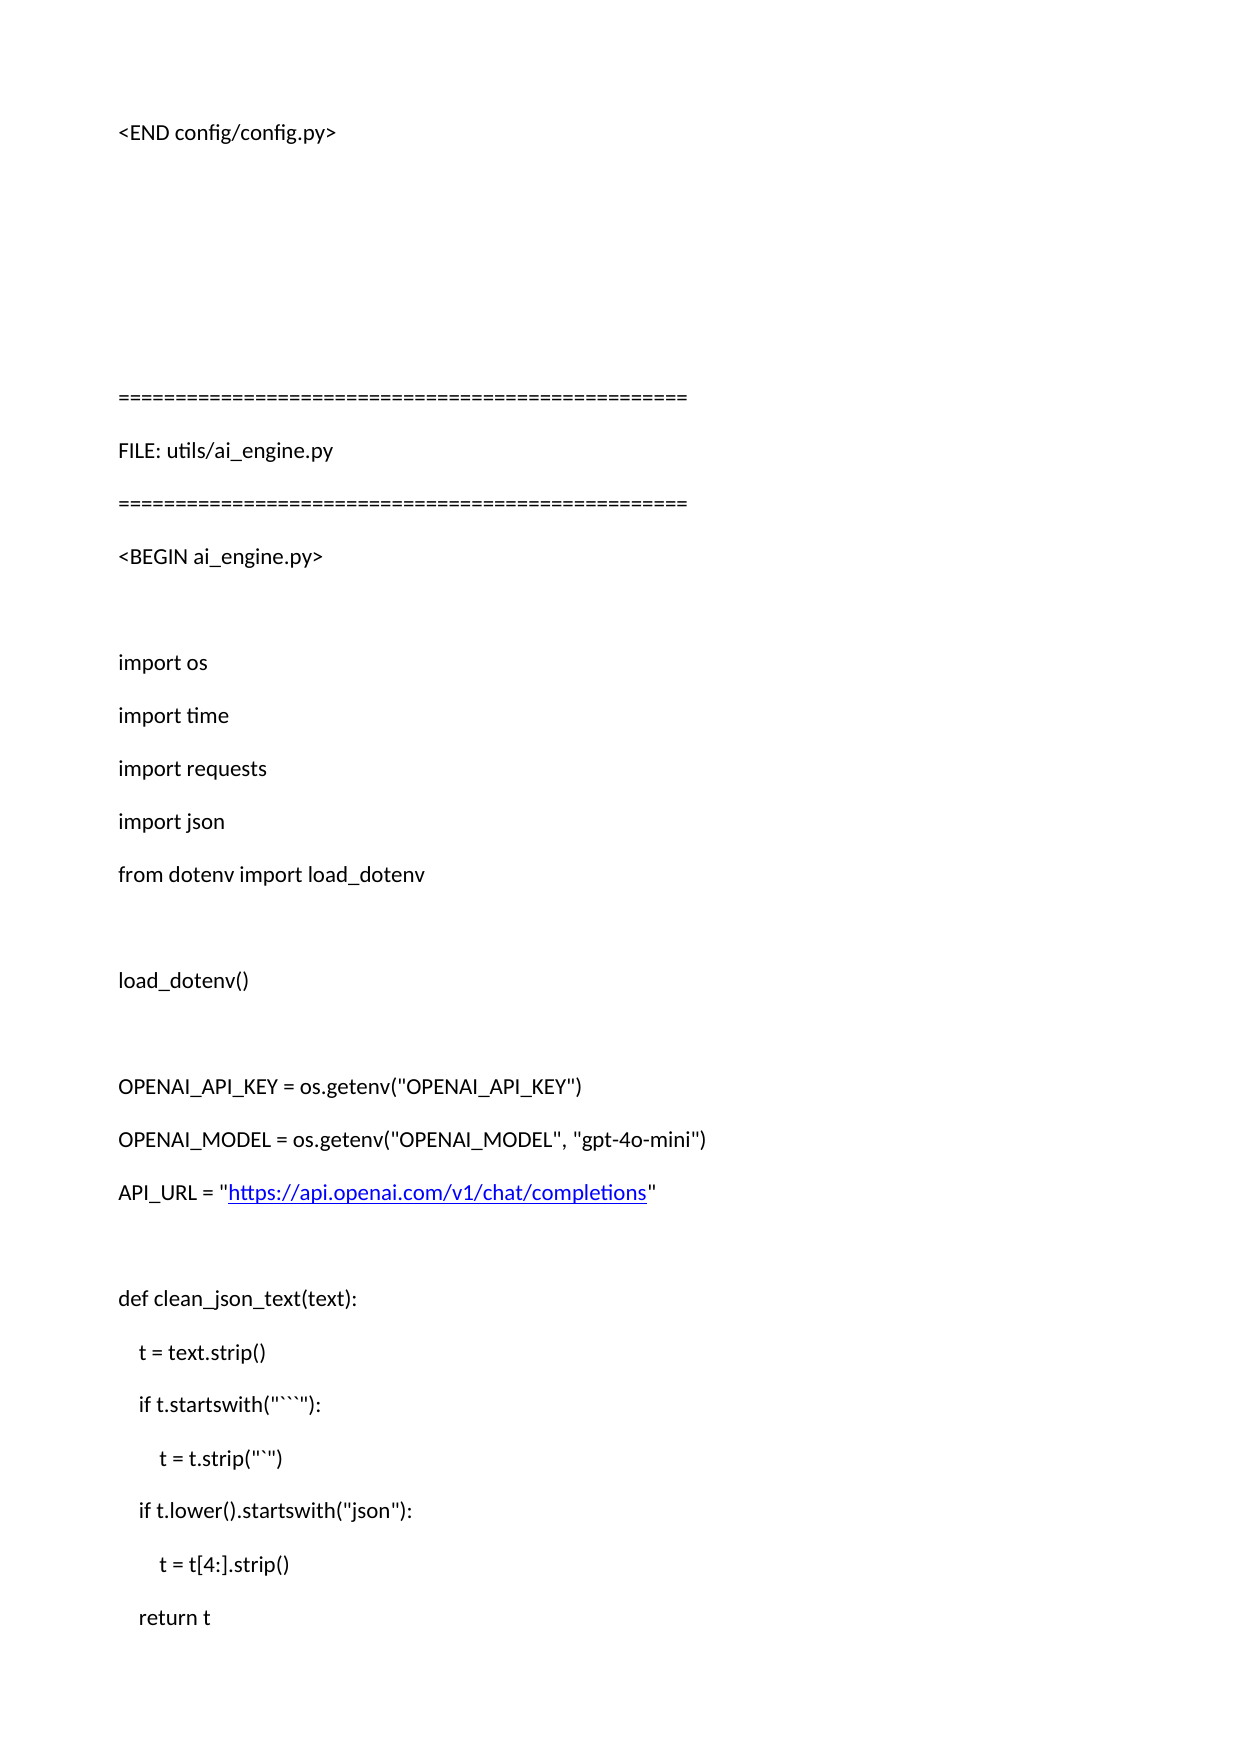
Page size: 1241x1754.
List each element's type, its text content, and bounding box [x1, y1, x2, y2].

text t = text.strip() [118, 1338, 1122, 1366]
text OPENAI_MODEL = os.getenv("OPENAI_MODEL", "gpt-4o-mini") [118, 1126, 1122, 1153]
text return t [118, 1603, 1122, 1631]
text ================================================== [118, 489, 1122, 517]
text import json [118, 807, 1122, 835]
text def clean_json_text(text): [118, 1284, 1122, 1313]
text OPENAI_API_KEY = os.getenv("OPENAI_API_KEY") [118, 1072, 1122, 1101]
text <END config/config.py> [118, 118, 1122, 146]
text load_dotenv() [118, 966, 1122, 994]
text API_URL = "https://api.openai.com/v1/chat/completions" [118, 1178, 1122, 1207]
text import os [118, 648, 1122, 676]
text from dotenv import load_dotenv [118, 860, 1122, 888]
text FILE: utils/ai_engine.py [118, 436, 1122, 464]
text if t.lower().startswith("json"): [118, 1497, 1122, 1525]
text import time [118, 701, 1122, 729]
text t = t.strip("`") [118, 1444, 1122, 1472]
text if t.startswith("```"): [118, 1391, 1122, 1419]
text ================================================== [118, 383, 1122, 411]
text import requests [118, 754, 1122, 782]
text <BEGIN ai_engine.py> [118, 542, 1122, 570]
text t = t[4:].strip() [118, 1550, 1122, 1578]
